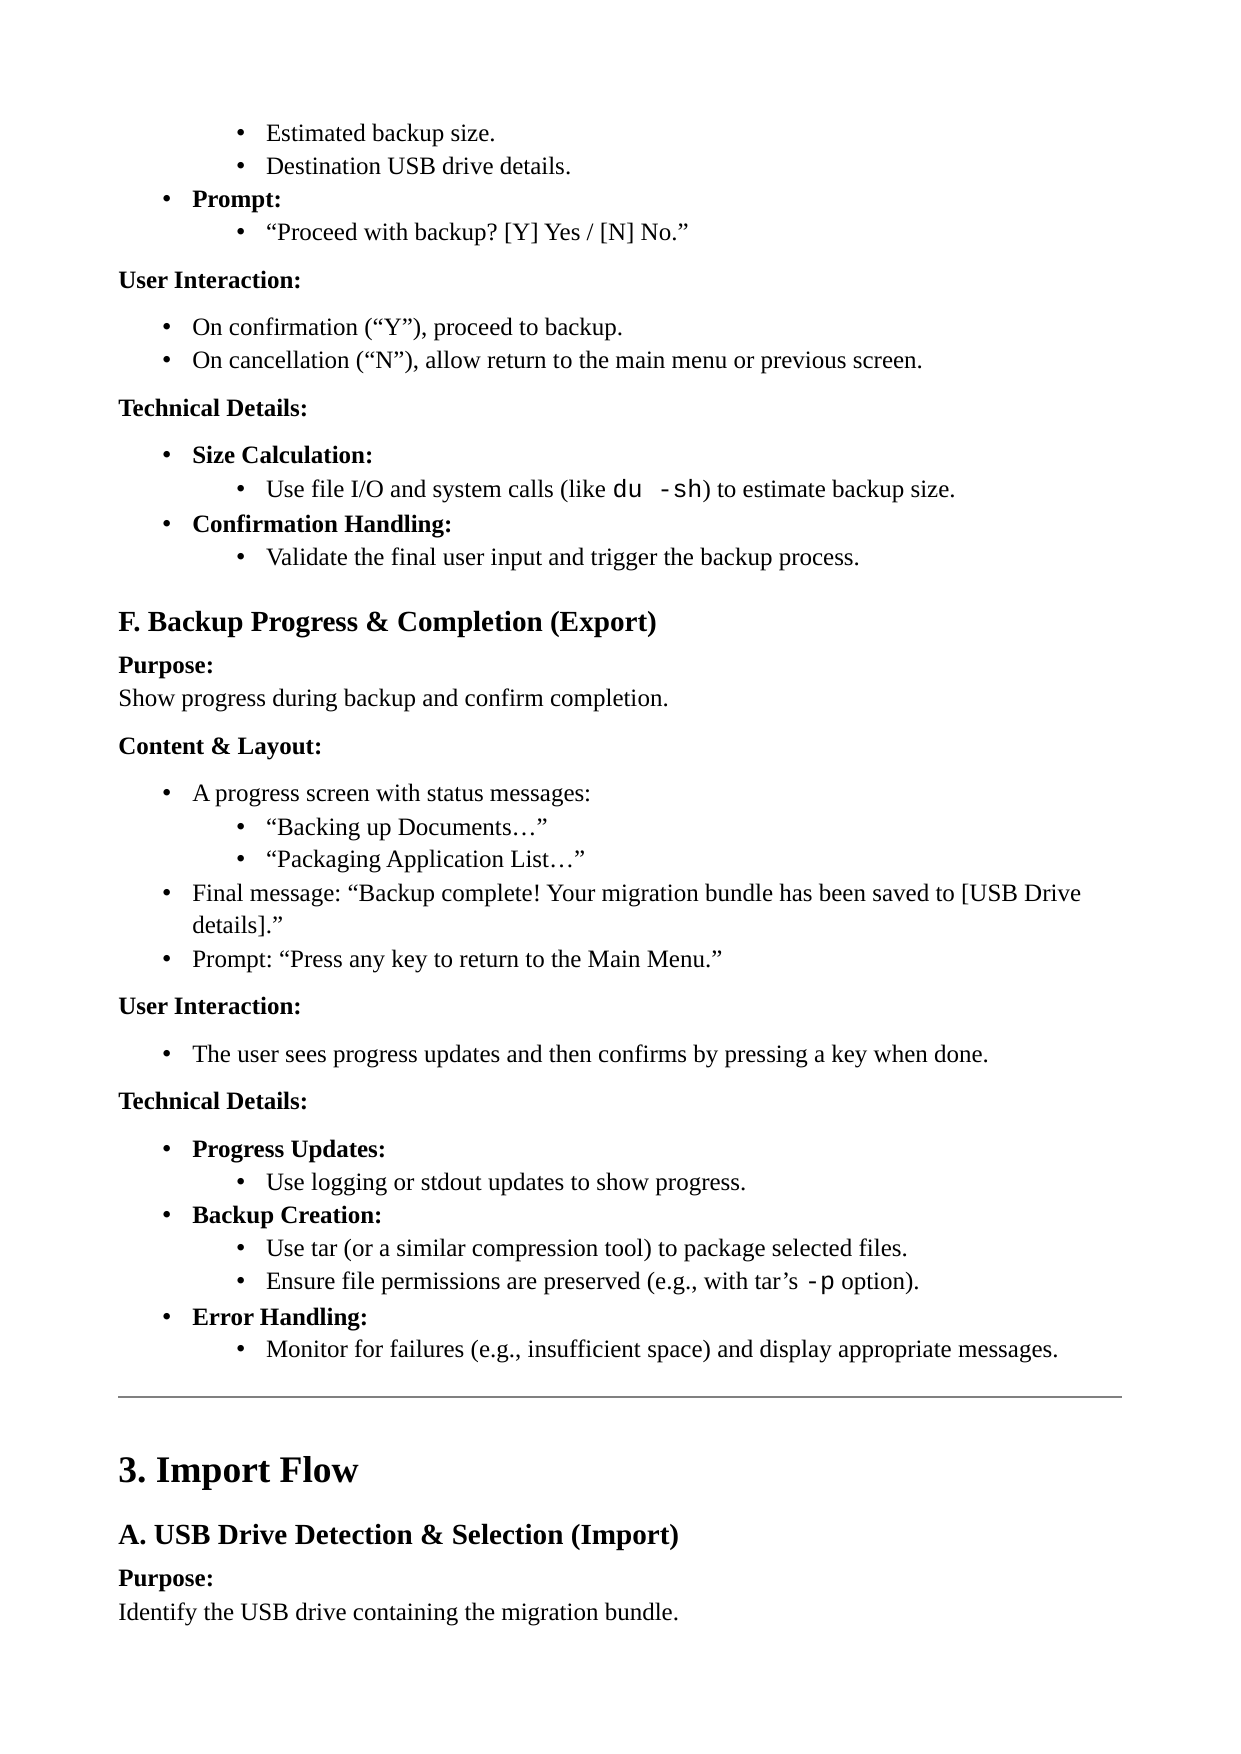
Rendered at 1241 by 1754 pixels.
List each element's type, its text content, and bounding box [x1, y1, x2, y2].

list Estimated backup size. [236, 118, 1122, 147]
list Prompt: “Press any key to return to the Main Menu.” [162, 944, 1122, 972]
text User Interaction: [118, 991, 1122, 1020]
list Use tar (or a similar compression tool) to package selected files. [236, 1233, 1122, 1262]
list Destination USB drive details. [236, 151, 1122, 180]
list Validate the final user input and trigger the backup process. [236, 542, 1122, 571]
list Ensure file permissions are preserved (e.g., with tar’s -p option). [236, 1266, 1122, 1297]
text Purpose: Identify the USB drive containing the migration bundle. [118, 1563, 1122, 1625]
list A progress screen with status messages: [162, 778, 1122, 807]
subtitle A. USB Drive Detection & Selection (Import) [118, 1517, 1122, 1551]
text Technical Details: [118, 1086, 1122, 1115]
list Error Handling: [162, 1302, 1122, 1330]
list Confirmation Handling: [162, 509, 1122, 538]
list On cancellation (“N”), allow return to the main menu or previous screen. [162, 345, 1122, 374]
text Content & Layout: [118, 731, 1122, 760]
text User Interaction: [118, 265, 1122, 293]
list Prompt: [162, 184, 1122, 213]
list Use file I/O and system calls (like du -sh) to estimate backup size. [236, 474, 1122, 504]
list “Packaging Application List…” [236, 844, 1122, 873]
subtitle F. Backup Progress & Completion (Export) [118, 604, 1122, 638]
subtitle 3. Import Flow [118, 1447, 1122, 1490]
list “Backing up Documents…” [236, 812, 1122, 840]
list Use logging or stdout updates to show progress. [236, 1167, 1122, 1196]
list The user sees progress updates and then confirms by pressing a key when done. [162, 1039, 1122, 1068]
list Monitor for failures (e.g., insufficient space) and display appropriate messages. [236, 1334, 1122, 1363]
text Purpose: Show progress during backup and confirm completion. [118, 650, 1122, 712]
list “Proceed with backup? [Y] Yes / [N] No.” [236, 217, 1122, 246]
list Final message: “Backup complete! Your migration bundle has been saved to [USB Drive details].” [162, 878, 1122, 939]
list Backup Creation: [162, 1200, 1122, 1229]
list Progress Updates: [162, 1134, 1122, 1163]
text Technical Details: [118, 393, 1122, 422]
list Size Calculation: [162, 441, 1122, 469]
list On confirmation (“Y”), proceed to backup. [162, 312, 1122, 341]
